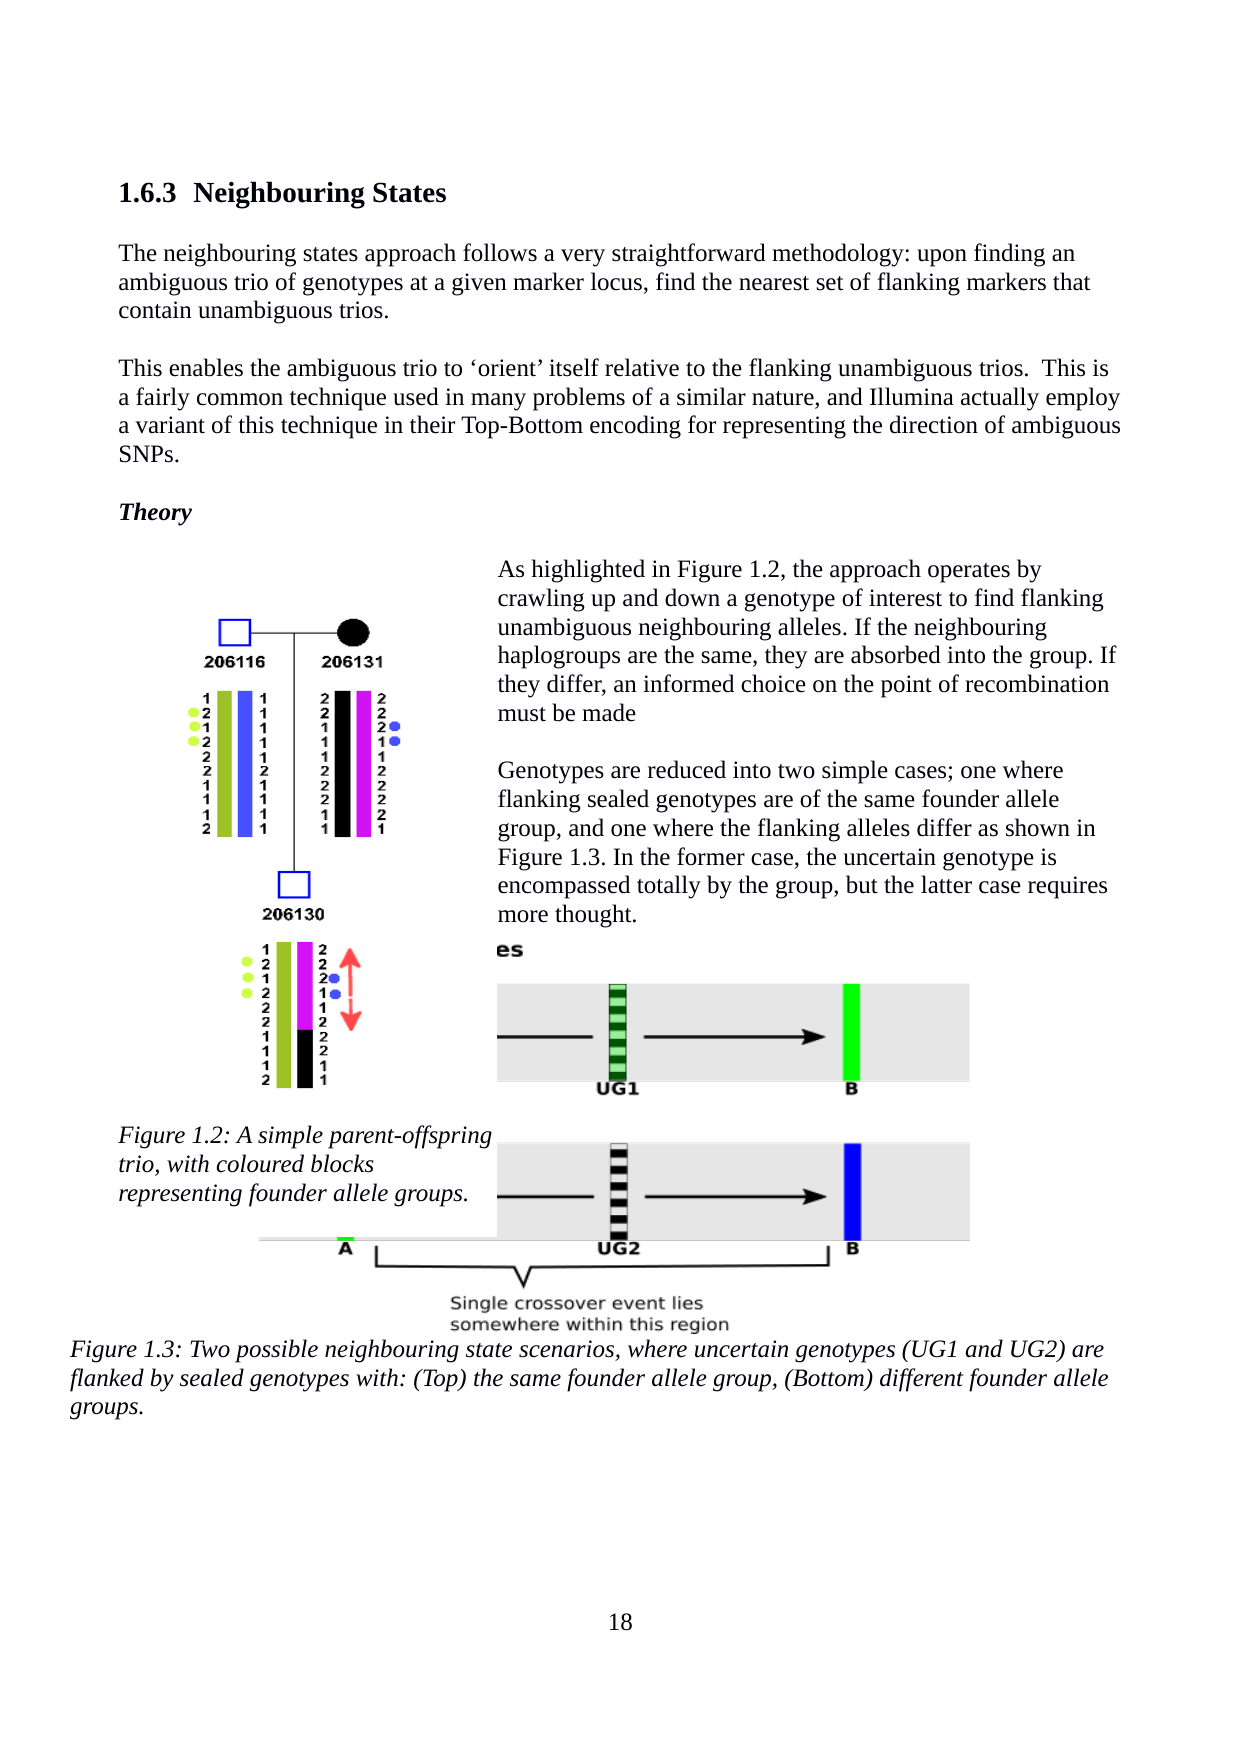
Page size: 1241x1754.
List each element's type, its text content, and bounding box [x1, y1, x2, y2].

text Figure 1.2: A simple parent-offspring trio, with coloured blocks representing founder allele groups. [118, 569, 497, 1207]
text The neighbouring states approach follows a very straightforward methodology: upon finding an ambiguous trio of genotypes at a given marker locus, find the nearest set of flanking markers that contain unambiguous trios. [118, 238, 1122, 324]
subtitle Theory [118, 497, 1122, 525]
picture [118, 568, 479, 1121]
picture [258, 941, 971, 1334]
text As highlighted in Figure 1.2, the approach operates by crawling up and down a genotype of interest to find flanking unambiguous neighbouring alleles. If the neighbouring haplogroups are the same, they are absorbed into the group. If they differ, an informed choice on the point of recombination must be made [118, 554, 1122, 727]
text This enables the ambiguous trio to ‘orient’ itself relative to the flanking unambiguous trios. This is a fairly common technique used in many problems of a similar nature, and Illumina actually employ a variant of this technique in their Top-Bottom encoding for representing the direction of ambiguous SNPs. [118, 353, 1122, 468]
text Figure 1.3: Two possible neighbouring state scenarios, where uncertain genotypes (UG1 and UG2) are flanked by sealed genotypes with: (Top) the same founder allele group, (Bottom) different founder allele groups. [70, 954, 1159, 1420]
subtitle Neighbouring States [118, 176, 1122, 209]
text Genotypes are reduced into two simple cases; one where flanking sealed genotypes are of the same founder allele group, and one where the flanking alleles differ as shown in Figure 1.3. In the former case, the uncertain genotype is encompassed totally by the group, but the latter case requires more thought. [497, 755, 1122, 928]
